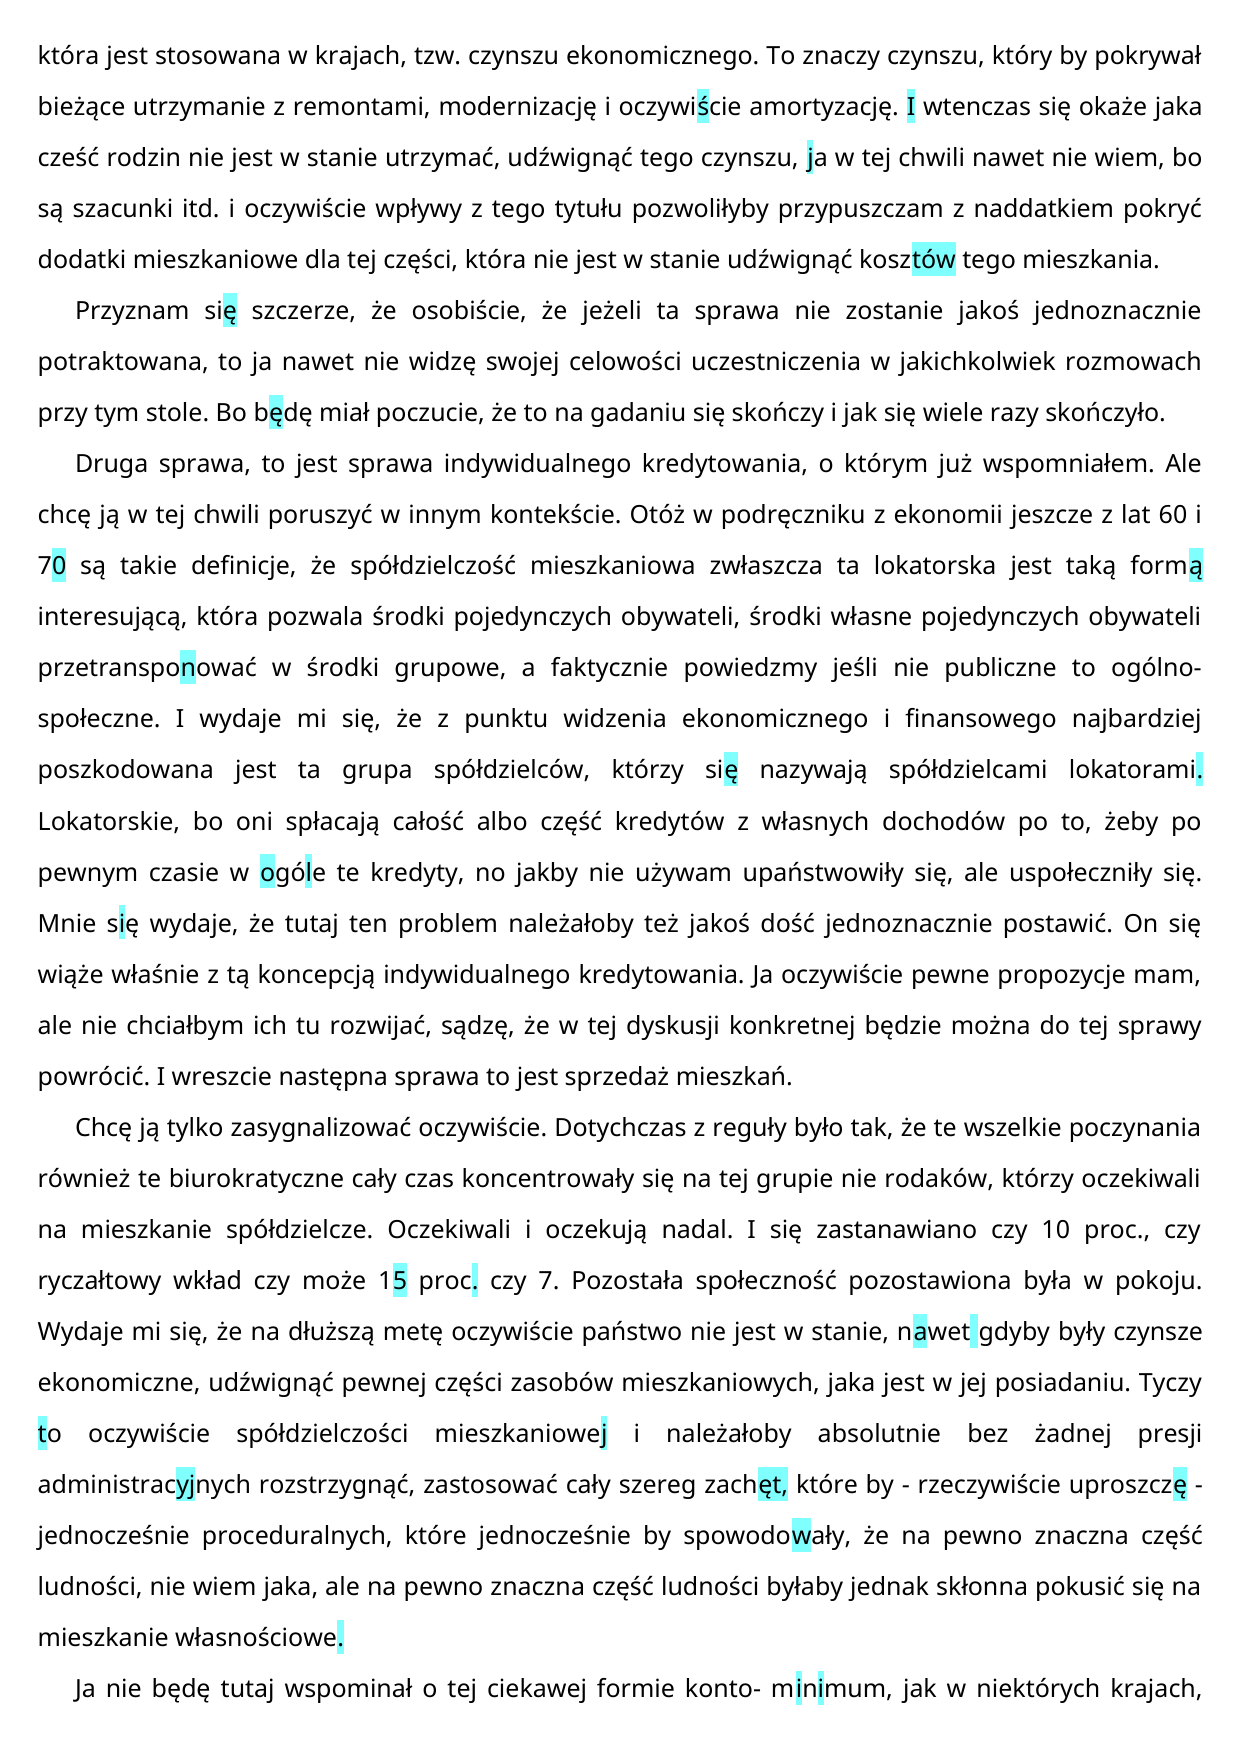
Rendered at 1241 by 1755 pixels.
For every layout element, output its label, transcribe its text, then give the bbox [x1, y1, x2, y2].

text która jest stosowana w krajach, tzw. czynszu ekonomicznego. To znaczy czynszu, który by pokrywał bieżące utrzymanie z remontami, modernizację i oczywiście amortyzację. I wtenczas się okaże jaka cześć rodzin nie jest w stanie utrzymać, udźwignąć tego czynszu, ja w tej chwili nawet nie wiem, bo są szacunki itd. i oczywiście wpływy z tego tytułu pozwoliłyby przypuszczam z naddatkiem pokryć dodatki mieszkaniowe dla tej części, która nie jest w stanie udźwignąć kosztów tego mieszkania. [37, 37, 1203, 276]
text Druga sprawa, to jest sprawa indywidualnego kredytowania, o którym już wspomniałem. Ale chcę ją w tej chwili poruszyć w innym kontekście. Otóż w podręczniku z ekonomii jeszcze z lat 60 i 70 są takie definicje, że spółdzielczość mieszkaniowa zwłaszcza ta lokatorska jest taką formą interesującą, która pozwala środki pojedynczych obywateli, środki własne pojedynczych obywateli przetransponować w środki grupowe, a faktycznie powiedzmy jeśli nie publiczne to ogólno-społeczne. I wydaje mi się, że z punktu widzenia ekonomicznego i finansowego najbardziej poszkodowana jest ta grupa spółdzielców, którzy się nazywają spółdzielcami lokatorami. Lokatorskie, bo oni spłacają całość albo część kredytów z własnych dochodów po to, żeby po pewnym czasie w ogóle te kredyty, no jakby nie używam upaństwowiły się, ale uspołeczniły się. Mnie się wydaje, że tutaj ten problem należałoby też jakoś dość jednoznacznie postawić. On się wiąże właśnie z tą koncepcją indywidualnego kredytowania. Ja oczywiście pewne propozycje mam, ale nie chciałbym ich tu rozwijać, sądzę, że w tej dyskusji konkretnej będzie można do tej sprawy powrócić. I wreszcie następna sprawa to jest sprzedaż mieszkań. [37, 446, 1203, 1092]
text Chcę ją tylko zasygnalizować oczywiście. Dotychczas z reguły było tak, że te wszelkie poczynania również te biurokratyczne cały czas koncentrowały się na tej grupie nie rodaków, którzy oczekiwali na mieszkanie spółdzielcze. Oczekiwali i oczekują nadal. I się zastanawiano czy 10 proc., czy ryczałtowy wkład czy może 15 proc. czy 7. Pozostała społeczność pozostawiona była w pokoju. Wydaje mi się, że na dłuższą metę oczywiście państwo nie jest w stanie, nawet gdyby były czynsze ekonomiczne, udźwignąć pewnej części zasobów mieszkaniowych, jaka jest w jej posiadaniu. Tyczy to oczywiście spółdzielczości mieszkaniowej i należałoby absolutnie bez żadnej presji administracyjnych rozstrzygnąć, zastosować cały szereg zachęt, które by - rzeczywiście uproszczę - jednocześnie proceduralnych, które jednocześnie by spowodowały, że na pewno znaczna część ludności, nie wiem jaka, ale na pewno znaczna część ludności byłaby jednak skłonna pokusić się na mieszkanie własnościowe. [37, 1109, 1203, 1654]
text Ja nie będę tutaj wspominał o tej ciekawej formie konto- minimum, jak w niektórych krajach, [37, 1671, 1203, 1705]
text Przyznam się szczerze, że osobiście, że jeżeli ta sprawa nie zostanie jakoś jednoznacznie potraktowana, to ja nawet nie widzę swojej celowości uczestniczenia w jakichkolwiek rozmowach przy tym stole. Bo będę miał poczucie, że to na gadaniu się skończy i jak się wiele razy skończyło. [37, 293, 1203, 429]
